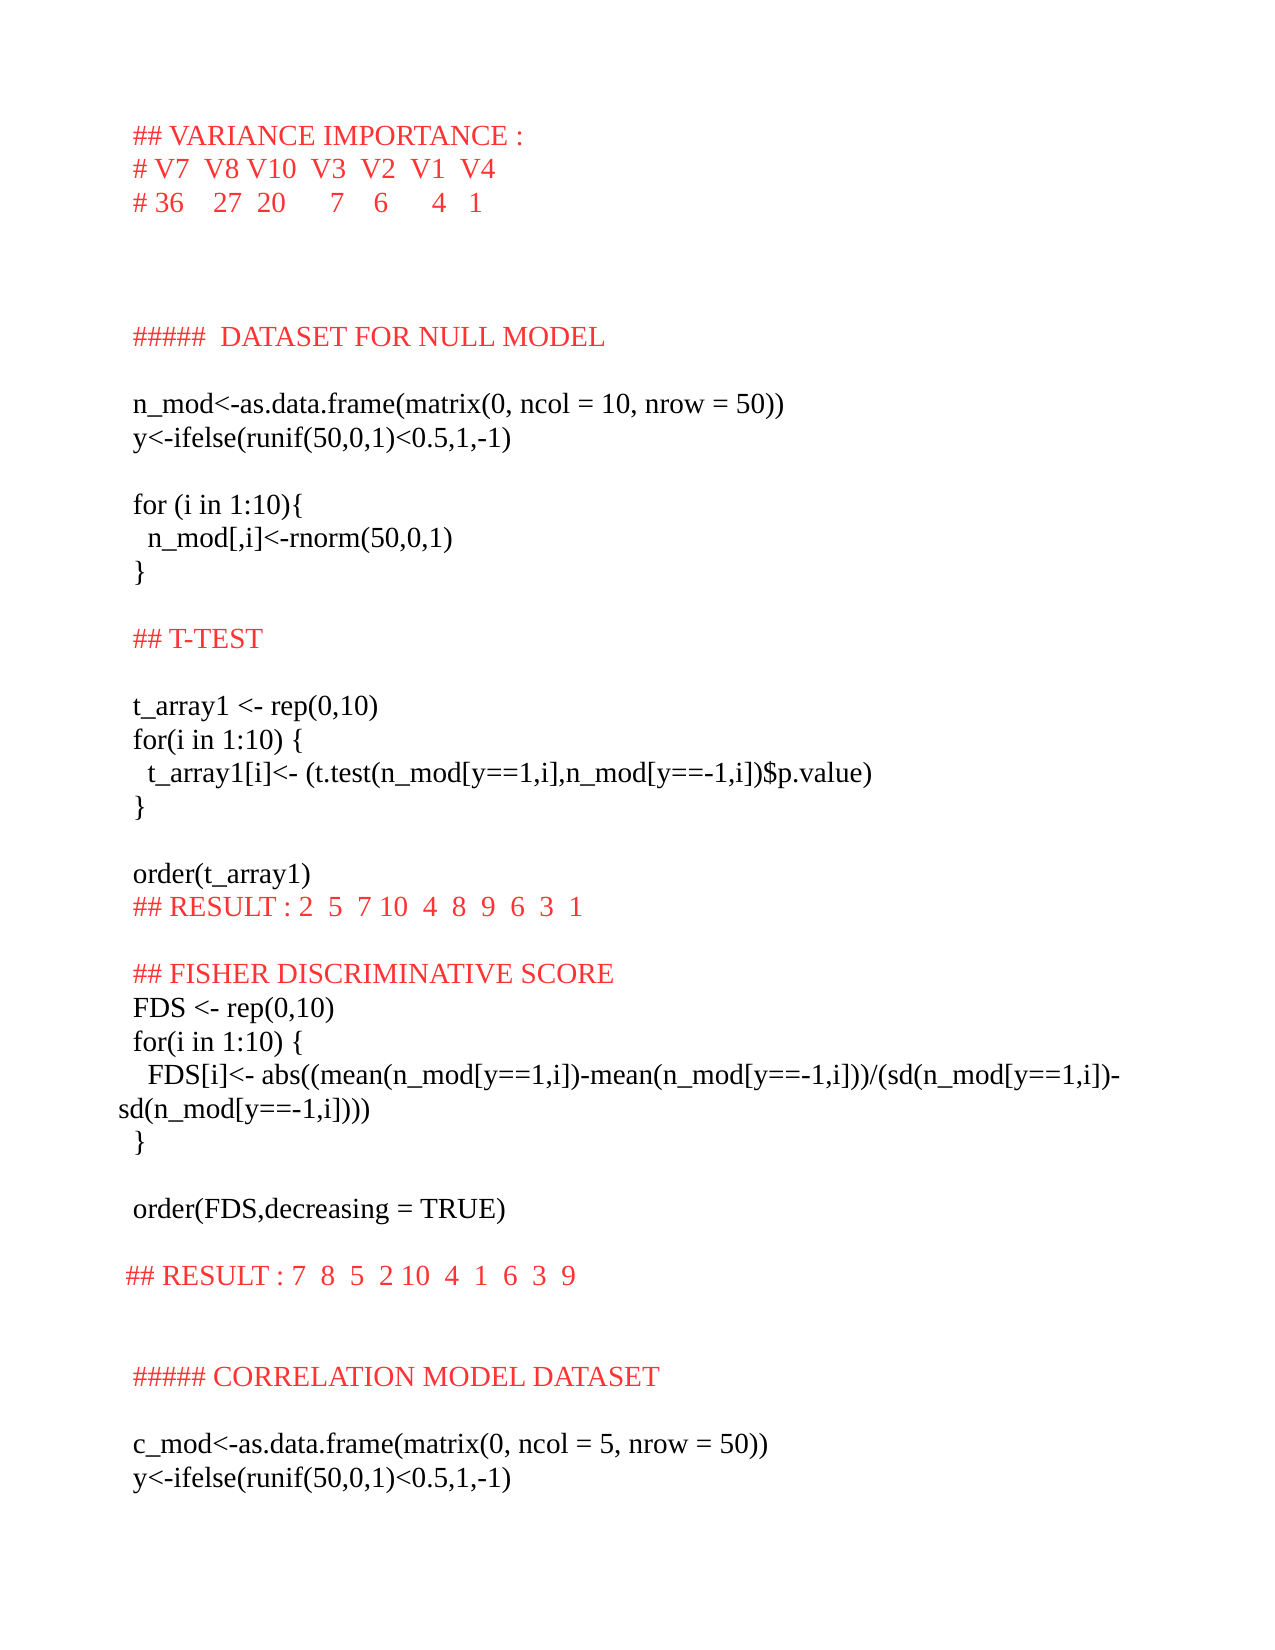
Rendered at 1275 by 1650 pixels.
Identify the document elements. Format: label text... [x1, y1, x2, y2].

text FDS[i]<- abs((mean(n_mod[y==1,i])-mean(n_mod[y==-1,i]))/(sd(n_mod[y==1,i])- sd(n_mod[y==-1,i]))) [118, 1057, 1157, 1124]
text n_mod<-as.data.frame(matrix(0, ncol = 10, nrow = 50)) [118, 386, 1157, 420]
text ## RESULT : 7 8 5 2 10 4 1 6 3 9 [118, 1258, 1157, 1292]
text t_array1[i]<- (t.test(n_mod[y==1,i],n_mod[y==-1,i])$p.value) [118, 755, 1157, 789]
text for(i in 1:10) { [118, 1024, 1157, 1057]
text n_mod[,i]<-rnorm(50,0,1) [118, 521, 1157, 554]
text # V7 V8 V10 V3 V2 V1 V4 [118, 152, 1157, 185]
text # 36 27 20 7 6 4 1 [118, 185, 1157, 219]
text ## FISHER DISCRIMINATIVE SCORE [118, 957, 1157, 990]
text t_array1 <- rep(0,10) [118, 688, 1157, 722]
text ##### DATASET FOR NULL MODEL [118, 319, 1157, 353]
text ##### CORRELATION MODEL DATASET [118, 1359, 1157, 1393]
text y<-ifelse(runif(50,0,1)<0.5,1,-1) [118, 1460, 1157, 1493]
text for (i in 1:10){ [118, 487, 1157, 521]
text ## RESULT : 2 5 7 10 4 8 9 6 3 1 [118, 889, 1157, 923]
text order(t_array1) [118, 856, 1157, 889]
text order(FDS,decreasing = TRUE) [118, 1191, 1157, 1225]
text } [118, 1124, 1157, 1158]
text ## VARIANCE IMPORTANCE : [118, 118, 1157, 152]
text c_mod<-as.data.frame(matrix(0, ncol = 5, nrow = 50)) [118, 1426, 1157, 1460]
text ## T-TEST [118, 621, 1157, 655]
text y<-ifelse(runif(50,0,1)<0.5,1,-1) [118, 420, 1157, 453]
text } [118, 554, 1157, 588]
text for(i in 1:10) { [118, 722, 1157, 755]
text FDS <- rep(0,10) [118, 990, 1157, 1024]
text } [118, 789, 1157, 822]
